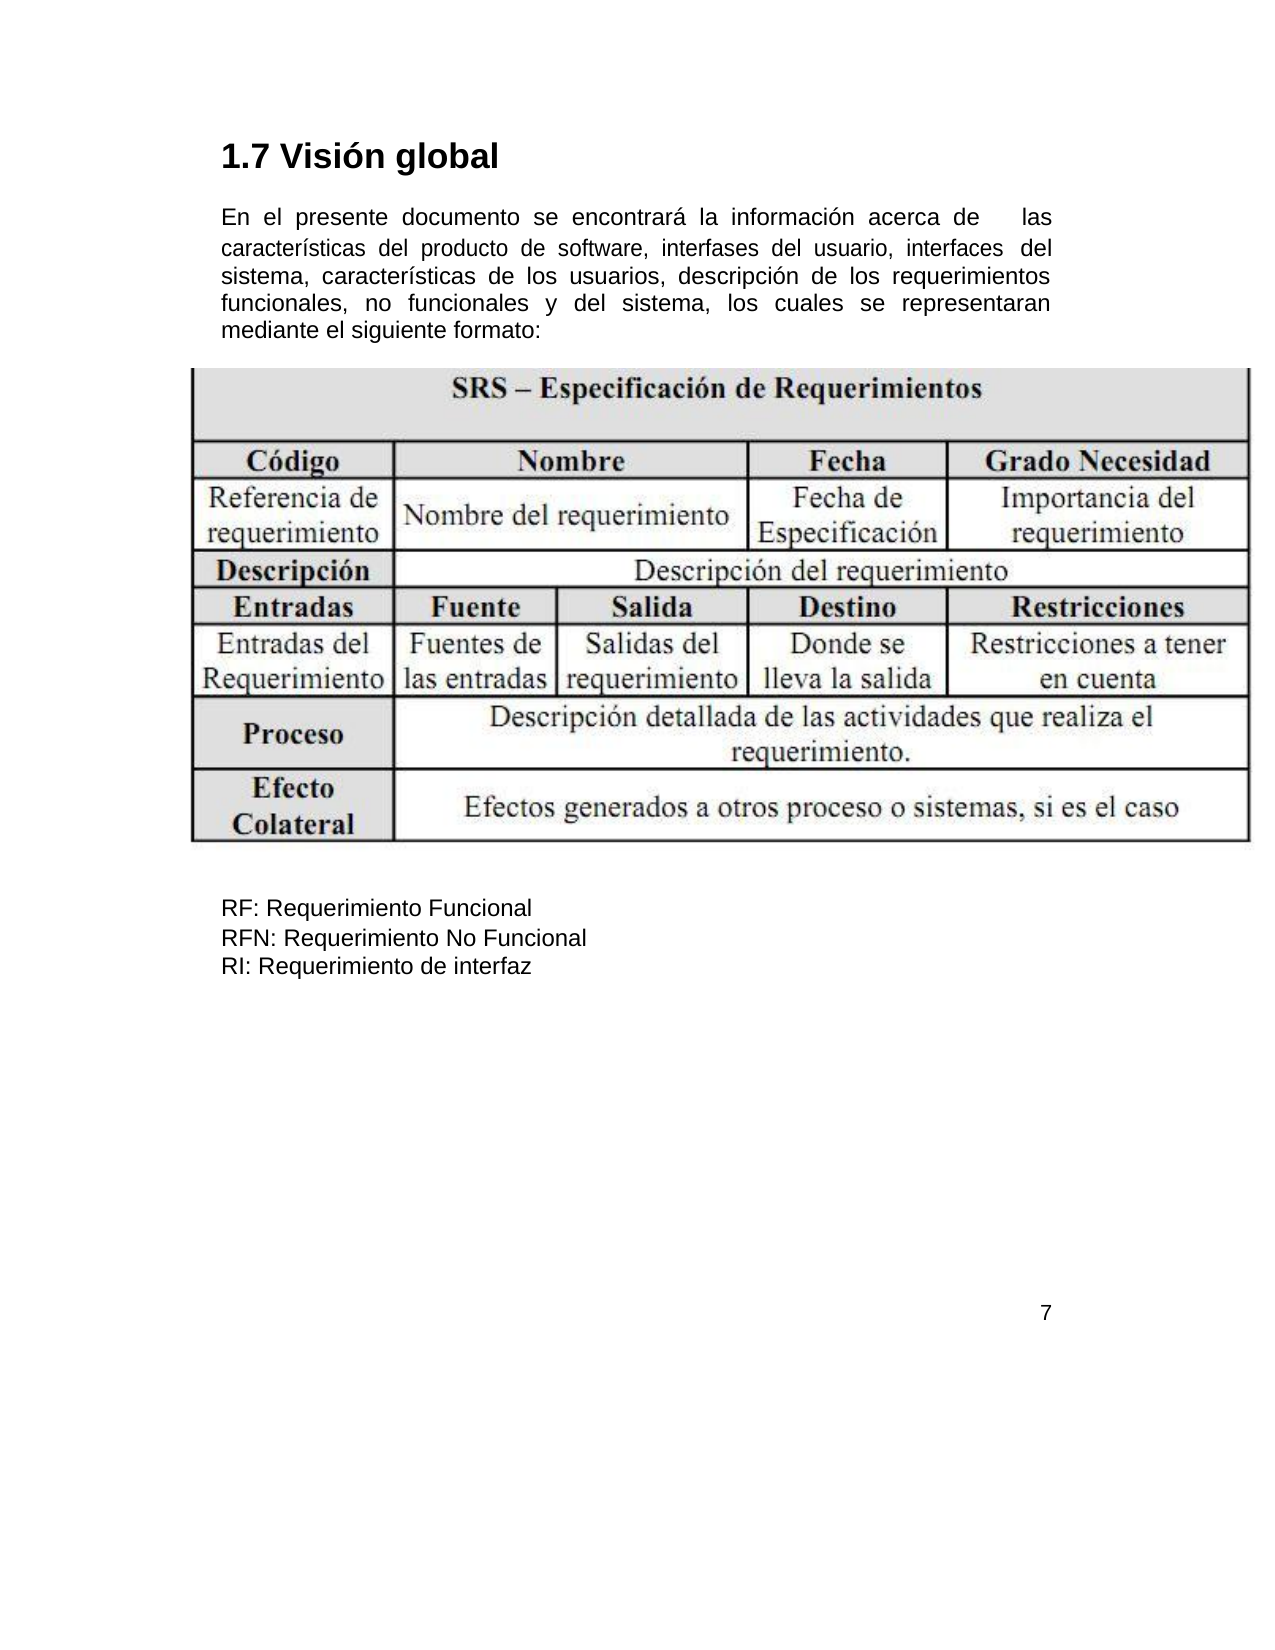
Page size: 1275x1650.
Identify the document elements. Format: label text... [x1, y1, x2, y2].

text 7 [1040, 1300, 1052, 1325]
text RF: Requerimiento Funcional [221, 894, 1052, 922]
table_header las [1015, 204, 1052, 231]
text RFN: Requerimiento No Funcional [221, 924, 1052, 952]
table_header En el presente documento se encontrará la información acerca de [221, 204, 1014, 231]
text 1.7 Visión global [221, 135, 1052, 176]
table_cell del [1015, 231, 1052, 262]
text RI: Requerimiento de interfaz [221, 952, 1052, 979]
table_cell características del producto de software, interfases del usuario, interfaces [221, 231, 1014, 262]
text sistema, características de los usuarios, descripción de los requerimientos funcionales, no funcionales y del sistema, los cuales se representaran mediante el siguiente formato: [221, 262, 1052, 343]
picture [166, 368, 1275, 855]
